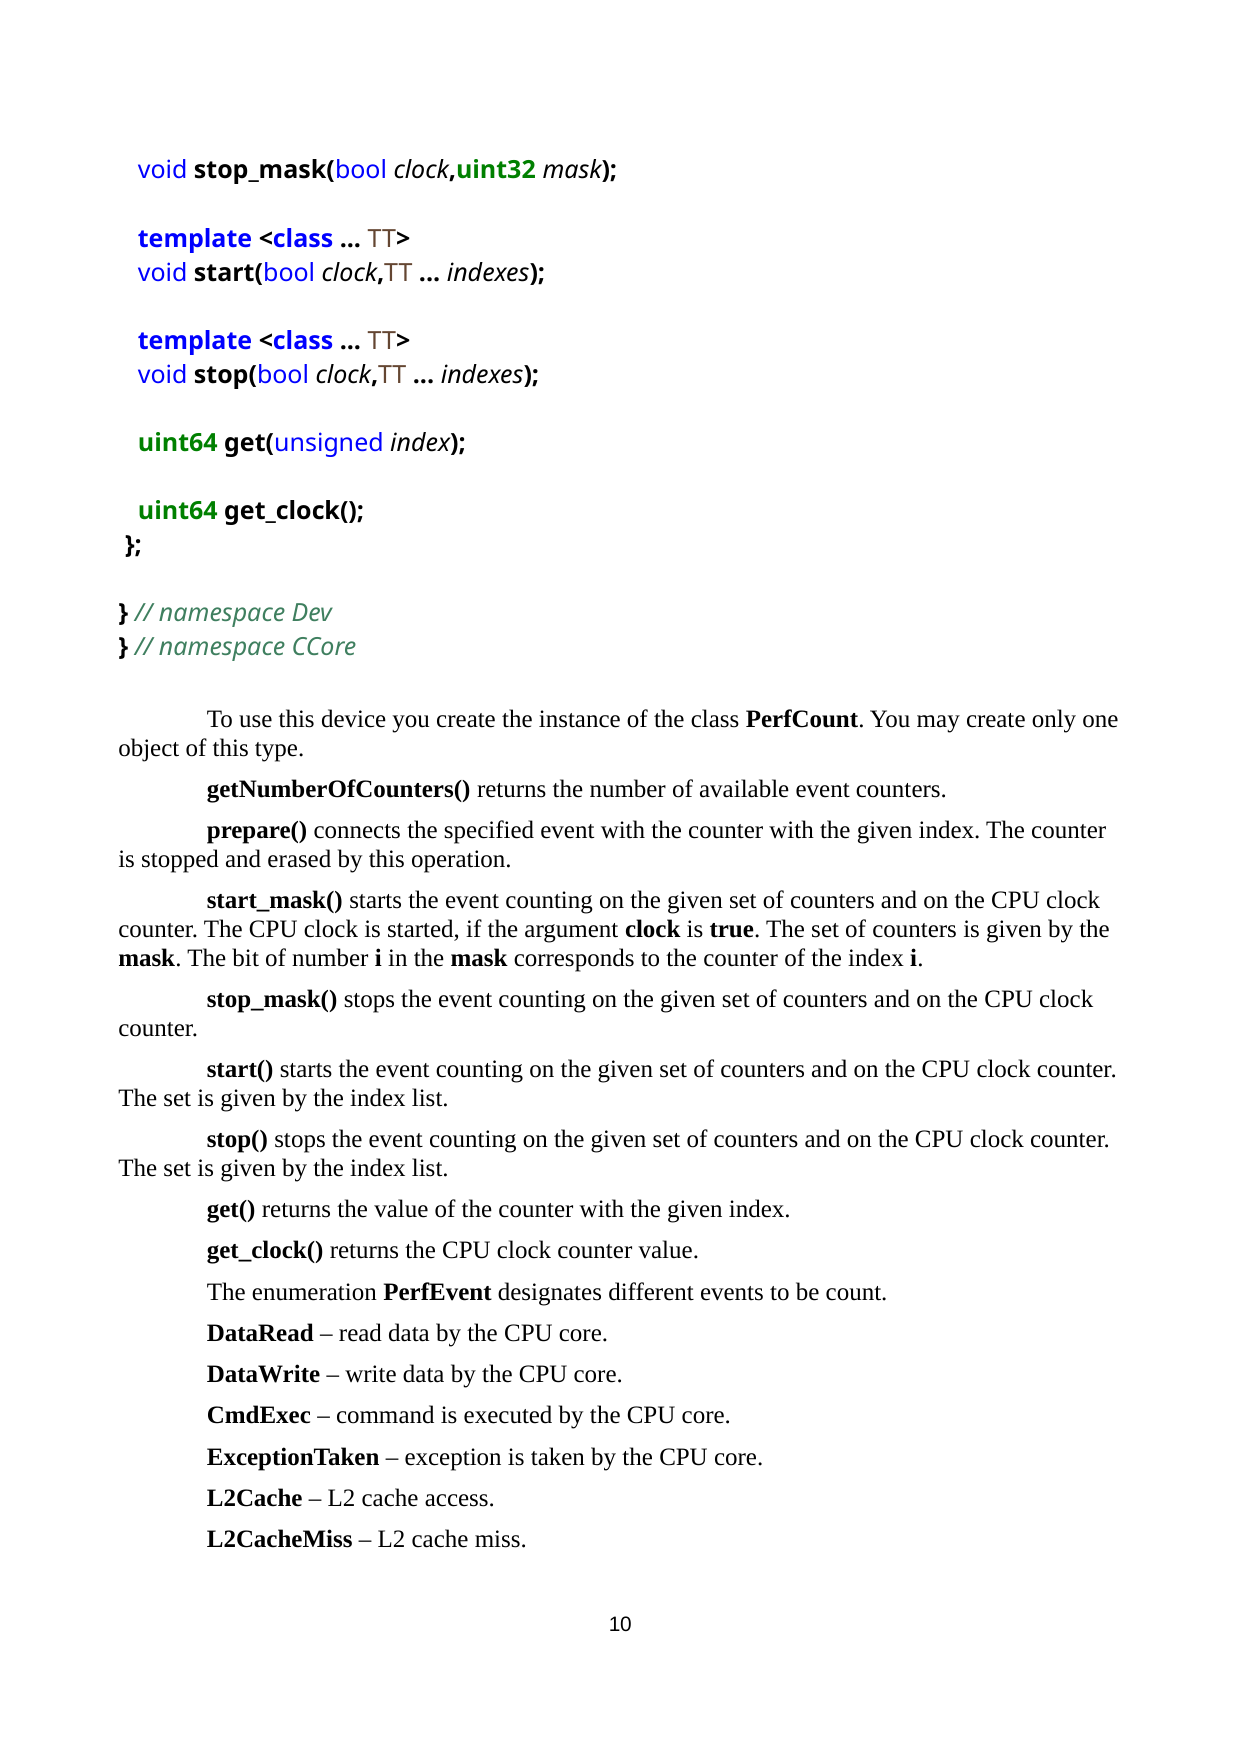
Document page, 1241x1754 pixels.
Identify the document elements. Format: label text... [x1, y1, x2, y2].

text uint64 get(unsigned index); [118, 425, 1122, 459]
text uint64 get_clock(); [118, 493, 1122, 527]
text CmdExec – command is executed by the CPU core. [118, 1401, 1122, 1429]
text start() starts the event counting on the given set of counters and on the CPU clock counter. The set is given by the index list. [118, 1054, 1122, 1112]
text L2Cache – L2 cache access. [118, 1483, 1122, 1512]
text stop() stops the event counting on the given set of counters and on the CPU clock counter. The set is given by the index list. [118, 1124, 1122, 1182]
text } // namespace Dev [118, 595, 1122, 629]
text L2CacheMiss – L2 cache miss. [118, 1524, 1122, 1553]
text start_mask() starts the event counting on the given set of counters and on the CPU clock counter. The CPU clock is started, if the argument clock is true. The set of counters is given by the mask. The bit of number i in the mask corresponds to the counter of the index i. [118, 886, 1122, 972]
text void stop_mask(bool clock,uint32 mask); [118, 152, 1122, 186]
text get() returns the value of the counter with the given index. [118, 1194, 1122, 1223]
text prepare() connects the specified event with the counter with the given index. The counter is stopped and erased by this operation. [118, 816, 1122, 873]
text ExceptionTaken – exception is taken by the CPU core. [118, 1442, 1122, 1471]
text The enumeration PerfEvent designates different events to be count. [118, 1277, 1122, 1306]
text DataWrite – write data by the CPU core. [118, 1359, 1122, 1388]
text stop_mask() stops the event counting on the given set of counters and on the CPU clock counter. [118, 984, 1122, 1042]
text getNumberOfCounters() returns the number of available event counters. [118, 774, 1122, 803]
text DataRead – read data by the CPU core. [118, 1318, 1122, 1347]
text get_clock() returns the CPU clock counter value. [118, 1236, 1122, 1264]
text } // namespace CCore [118, 629, 1122, 663]
text void start(bool clock,TT ... indexes); [118, 254, 1122, 288]
text To use this device you create the instance of the class PerfCount. You may create only one object of this type. [118, 704, 1122, 762]
text template <class ... TT> [118, 322, 1122, 357]
text }; [118, 527, 1122, 561]
text void stop(bool clock,TT ... indexes); [118, 357, 1122, 391]
text template <class ... TT> [118, 220, 1122, 254]
